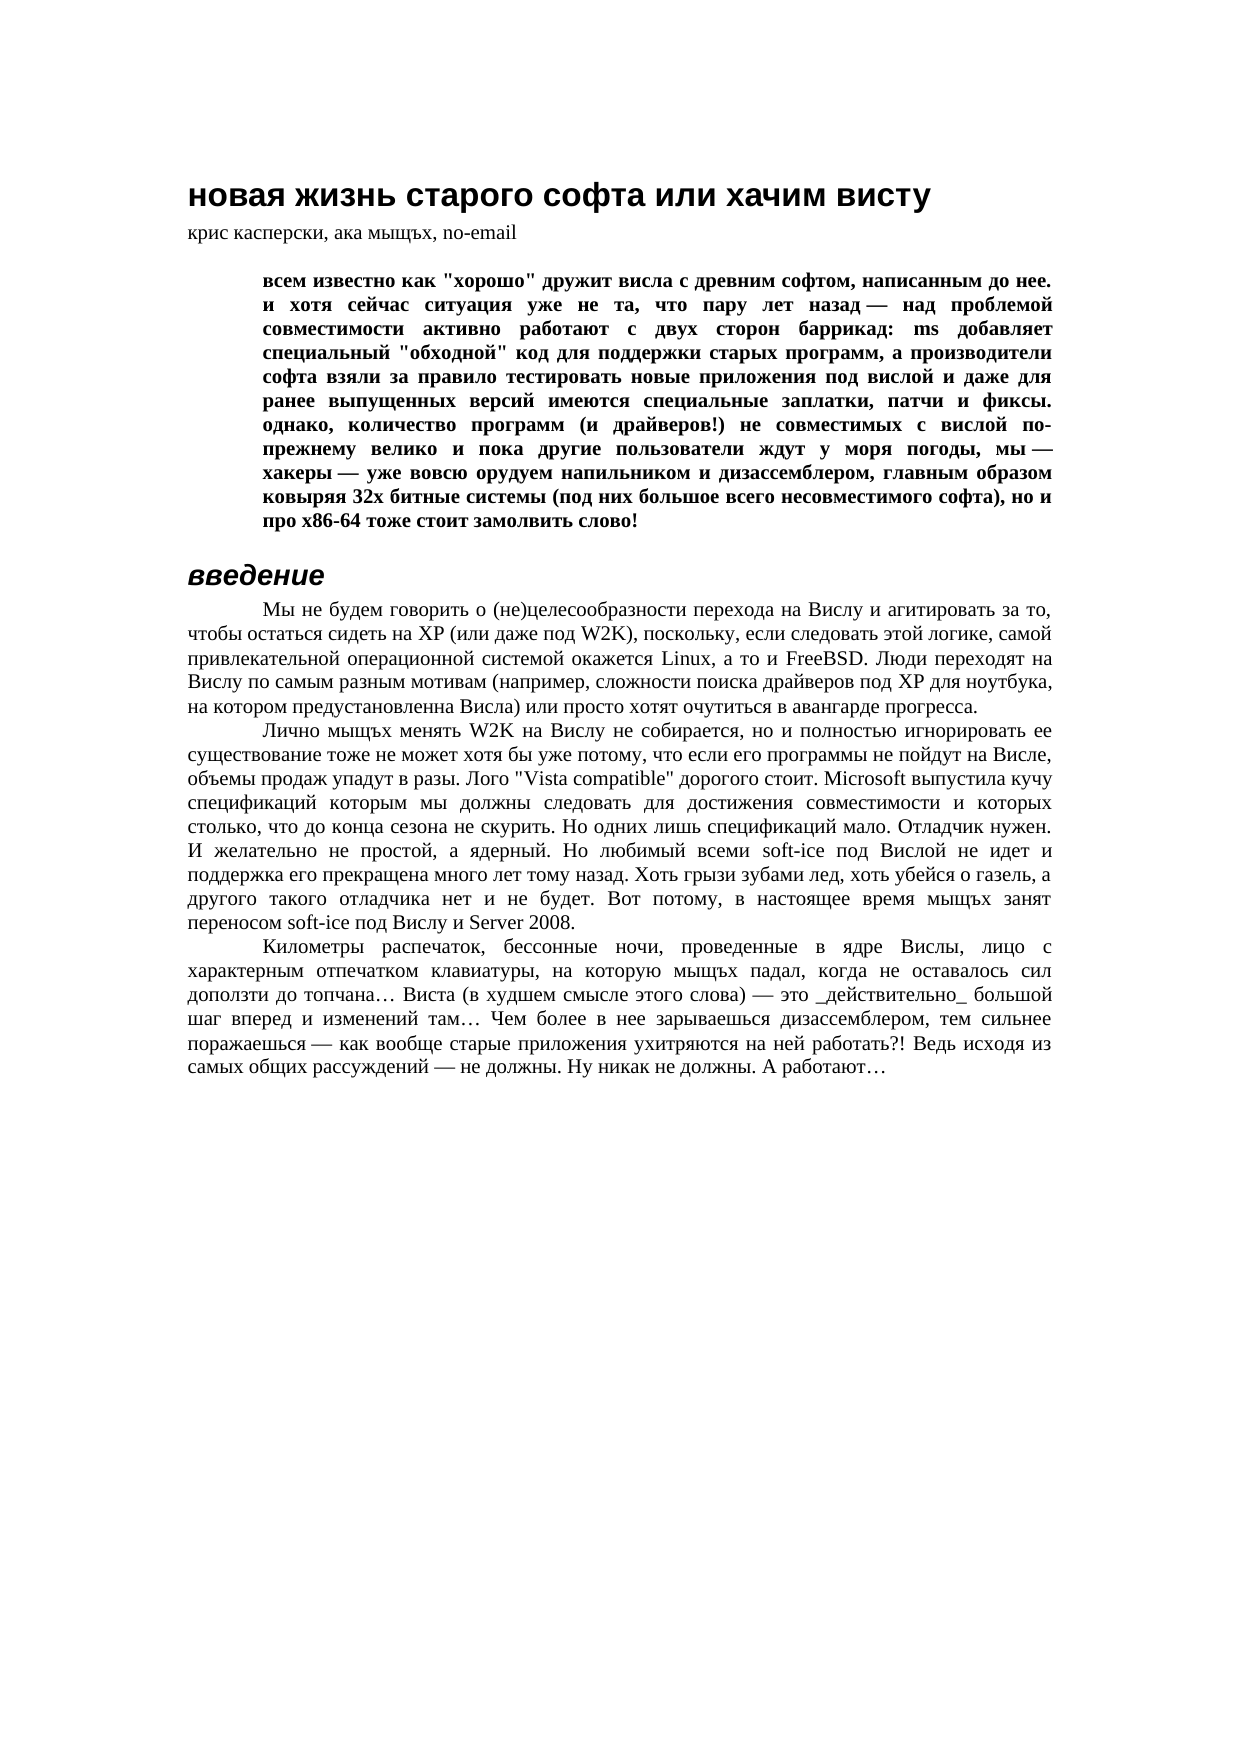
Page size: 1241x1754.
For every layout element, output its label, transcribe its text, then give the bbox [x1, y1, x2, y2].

text Мы не будем говорить о (не)целесообразности перехода на Вислу и агитировать за то, чтобы остаться сидеть на XP (или даже под W2K), поскольку, если следовать этой логике, самой привлекательной операционной системой окажется Linux, а то и FreeBSD. Люди переходят на Вислу по самым разным мотивам (например, сложности поиска драйверов под XP для ноутбука, на котором предустановленна Висла) или просто хотят очутиться в авангарде прогресса. [187, 597, 1053, 718]
text крис касперски, ака мыщъх, no-email [187, 220, 1053, 244]
text всем известно как "хорошо" дружит висла с древним софтом, написанным до нее. и хотя сейчас ситуация уже не та, что пару лет назад — над проблемой совместимости активно работают с двух сторон баррикад: ms добавляет специальный "обходной" код для поддержки старых программ, а производители софта взяли за правило тестировать новые приложения под вислой и даже для ранее выпущенных версий имеются специальные заплатки, патчи и фиксы. однако, количество программ (и драйверов!) не совместимых с вислой по-прежнему велико и пока другие пользователи ждут у моря погоды, мы — хакеры — уже вовсю орудуем напильником и дизассемблером, главным образом ковыряя 32х битные системы (под них большое всего несовместимого софта), но и про x86-64 тоже стоит замолвить слово! [262, 268, 1053, 532]
subtitle новая жизнь старого софта или хачим висту [187, 175, 1053, 213]
text Лично мыщъх менять W2K на Вислу не собирается, но и полностью игнорировать ее существование тоже не может хотя бы уже потому, что если его программы не пойдут на Висле, объемы продаж упадут в разы. Лого "Vista compatible" дорогого стоит. Microsoft выпустила кучу спецификаций которым мы должны следовать для достижения совместимости и которых столько, что до конца сезона не скурить. Но одних лишь спецификаций мало. Отладчик нужен. И желательно не простой, а ядерный. Но любимый всеми soft-ice под Вислой не идет и поддержка его прекращена много лет тому назад. Хоть грызи зубами лед, хоть убейся о газель, а другого такого отладчика нет и не будет. Вот потому, в настоящее время мыщъх занят переносом soft-ice под Вислу и Server 2008. [187, 718, 1053, 934]
subtitle введение [187, 557, 1053, 591]
text Километры распечаток, бессонные ночи, проведенные в ядре Вислы, лицо с характерным отпечатком клавиатуры, на которую мыщъх падал, когда не оставалось сил доползти до топчана… Виста (в худшем смысле этого слова) — это _действительно_ большой шаг вперед и изменений там… Чем более в нее зарываешься дизассемблером, тем сильнее поражаешься — как вообще старые приложения ухитряются на ней работать?! Ведь исходя из самых общих рассуждений — не должны. Ну никак не должны. А работают… [187, 934, 1053, 1078]
